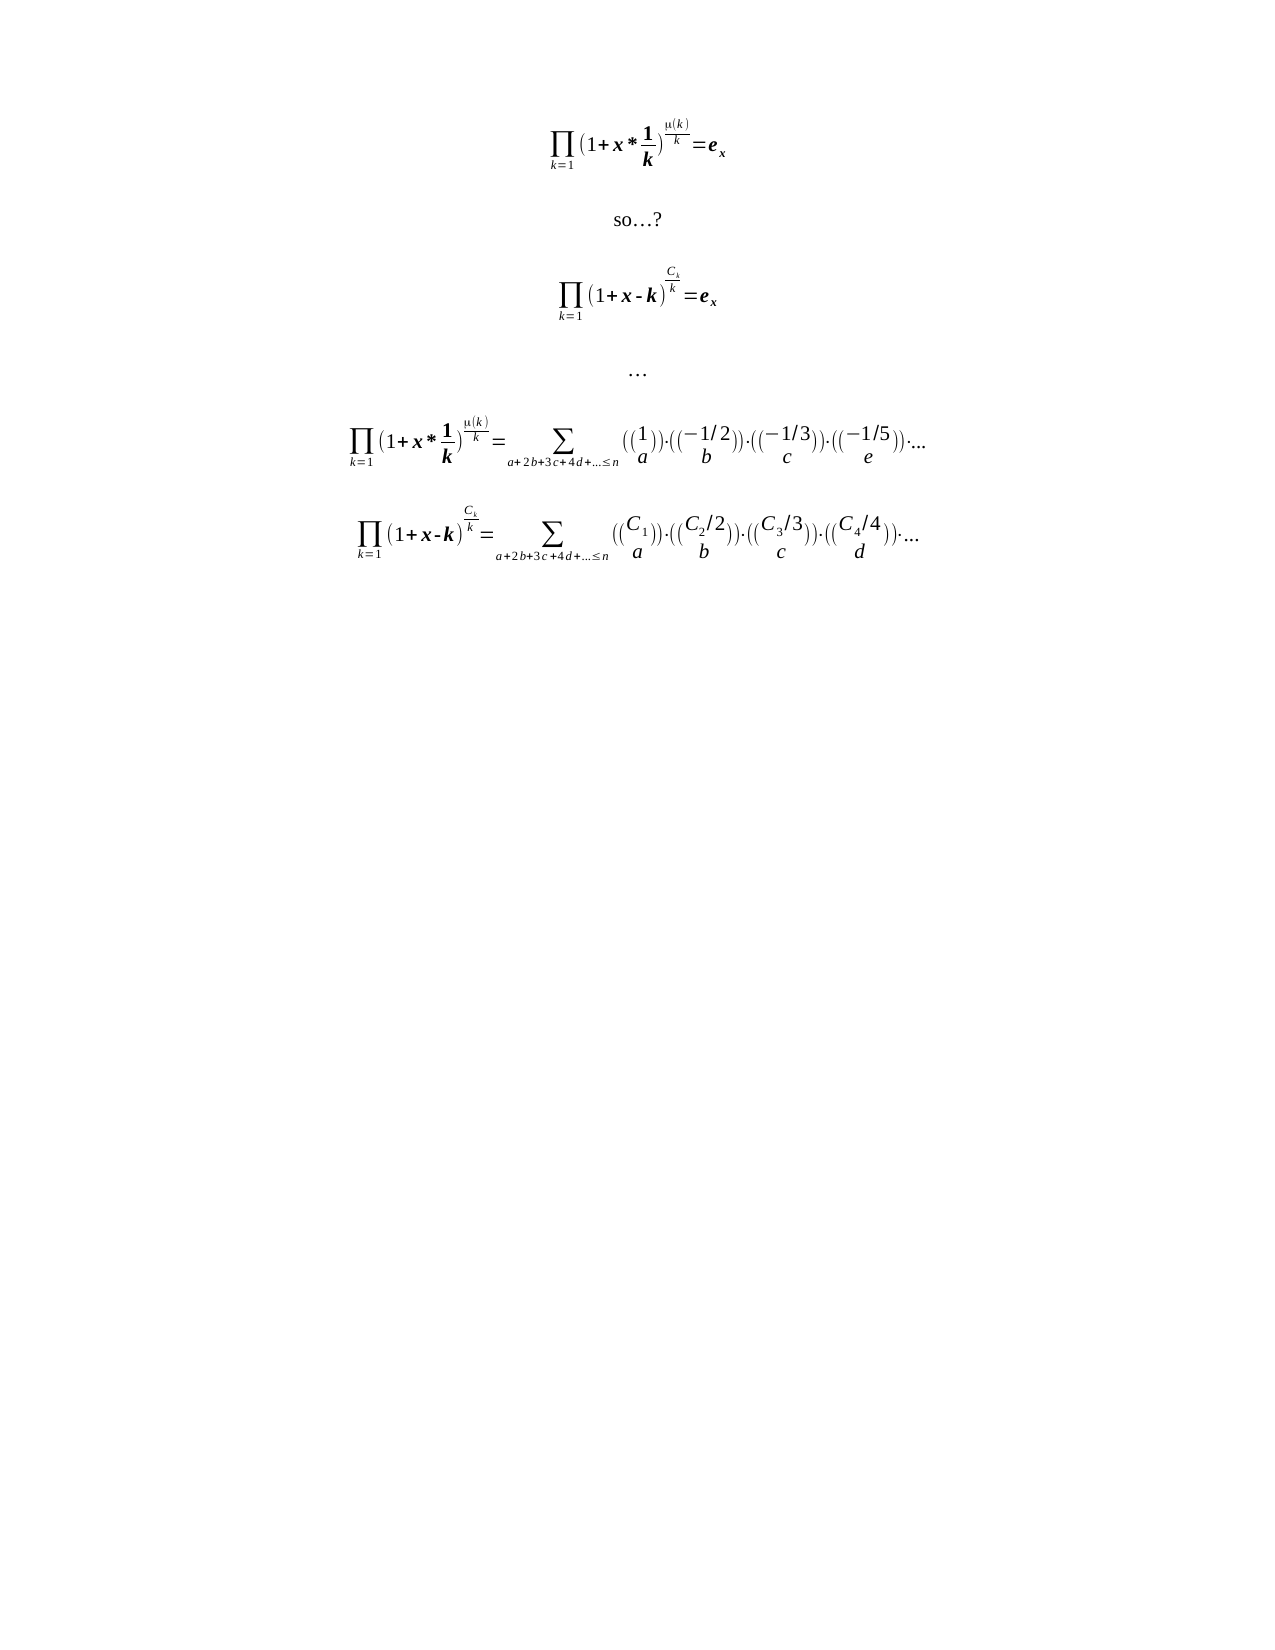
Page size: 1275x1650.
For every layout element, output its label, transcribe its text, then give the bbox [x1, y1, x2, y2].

text … [118, 357, 1157, 381]
text so…? [118, 206, 1157, 231]
